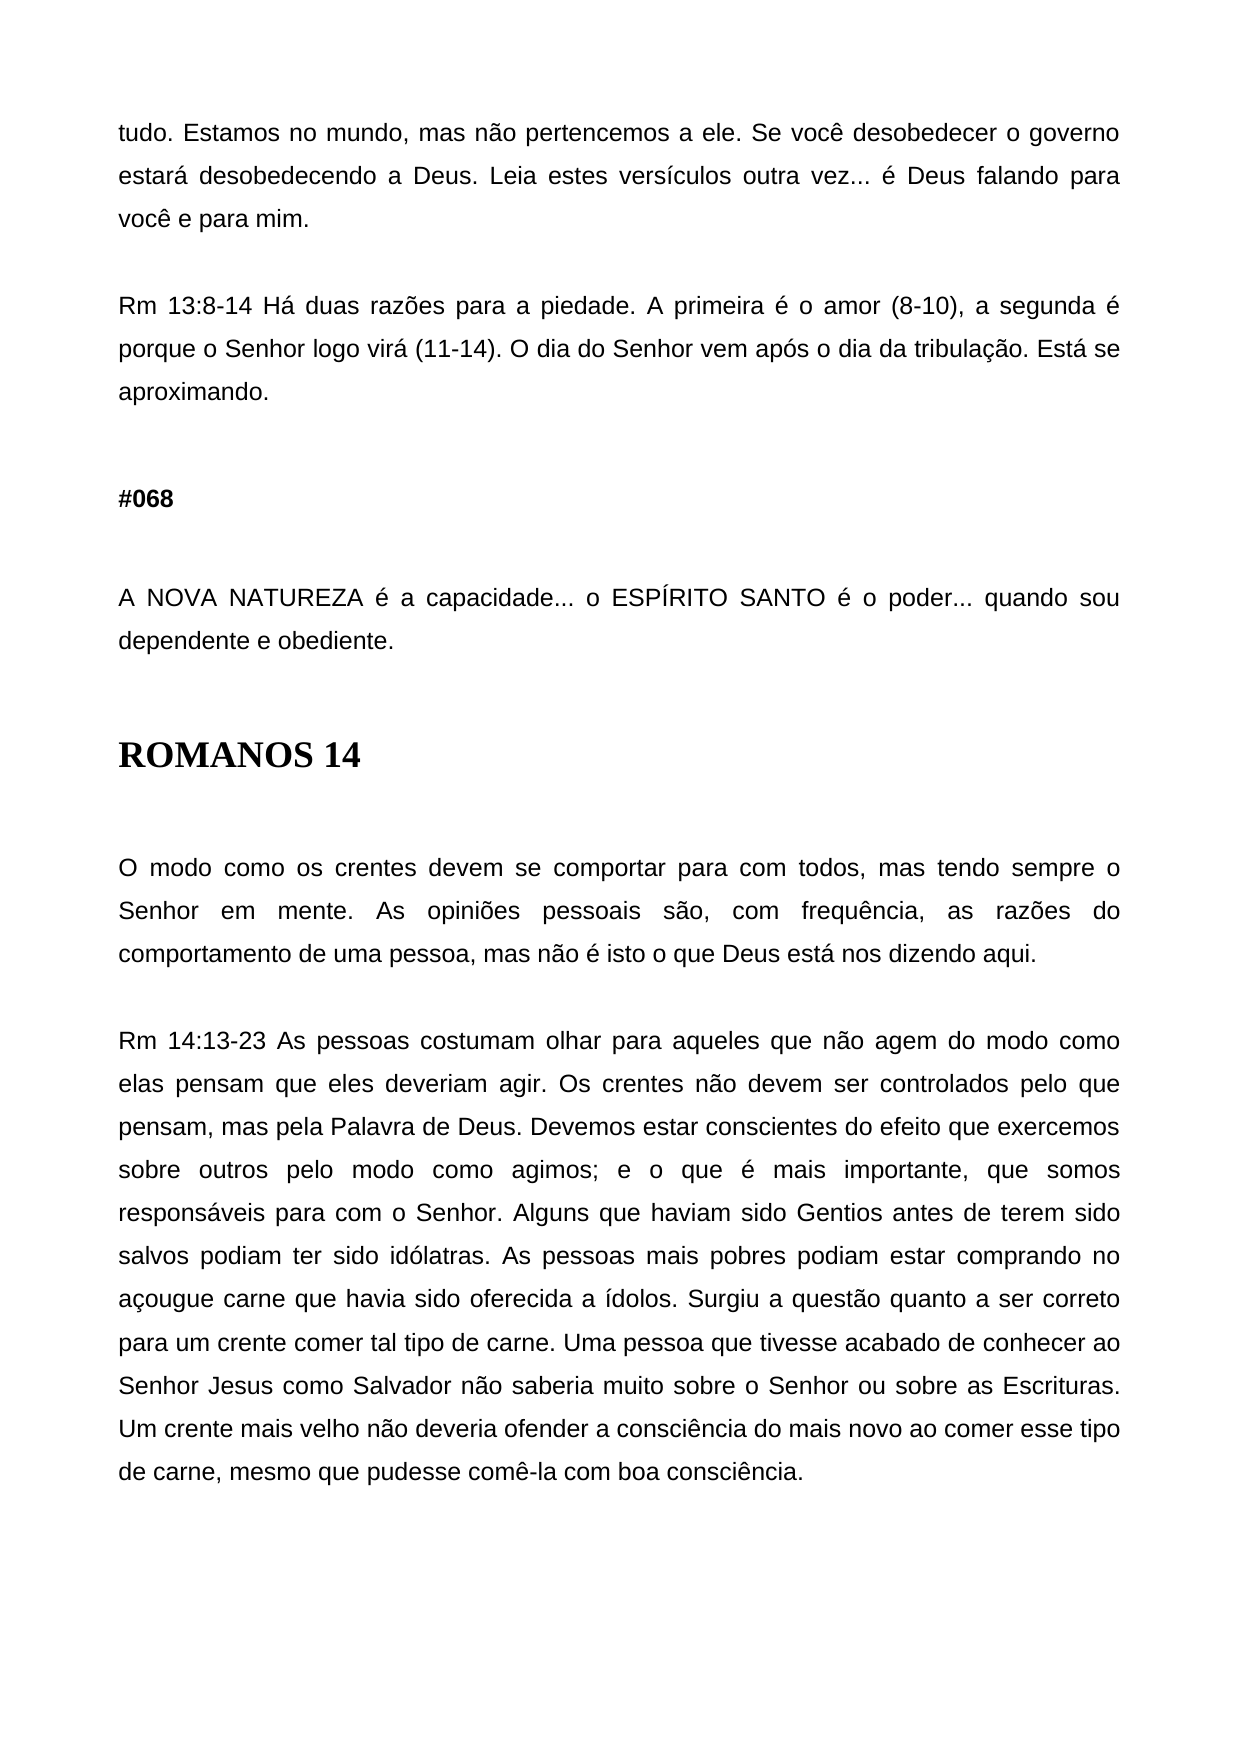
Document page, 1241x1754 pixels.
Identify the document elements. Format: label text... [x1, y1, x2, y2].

text Rm 14:13-23 As pessoas costumam olhar para aqueles que não agem do modo como elas pensam que eles deveriam agir. Os crentes não devem ser controlados pelo que pensam, mas pela Palavra de Deus. Devemos estar conscientes do efeito que exercemos sobre outros pelo modo como agimos; e o que é mais importante, que somos responsáveis para com o Senhor. Alguns que haviam sido Gentios antes de terem sido salvos podiam ter sido idólatras. As pessoas mais pobres podiam estar comprando no açougue carne que havia sido oferecida a ídolos. Surgiu a questão quanto a ser correto para um crente comer tal tipo de carne. Uma pessoa que tivesse acabado de conhecer ao Senhor Jesus como Salvador não saberia muito sobre o Senhor ou sobre as Escrituras. Um crente mais velho não deveria ofender a consciência do mais novo ao comer esse tipo de carne, mesmo que pudesse comê-la com boa consciência. [118, 1026, 1122, 1486]
subtitle #068 [118, 484, 1122, 513]
text A NOVA NATUREZA é a capacidade... o ESPÍRITO SANTO é o poder... quando sou dependente e obediente. [118, 583, 1122, 654]
text tudo. Estamos no mundo, mas não pertencemos a ele. Se você desobedecer o governo estará desobedecendo a Deus. Leia estes versículos outra vez... é Deus falando para você e para mim. [118, 118, 1122, 233]
text O modo como os crentes devem se comportar para com todos, mas tendo sempre o Senhor em mente. As opiniões pessoais são, com frequência, as razões do comportamento de uma pessoa, mas não é isto o que Deus está nos dizendo aqui. [118, 853, 1122, 968]
subtitle ROMANOS 14 [118, 733, 1122, 776]
text Rm 13:8-14 Há duas razões para a piedade. A primeira é o amor (8-10), a segunda é porque o Senhor logo virá (11-14). O dia do Senhor vem após o dia da tribulação. Está se aproximando. [118, 291, 1122, 406]
